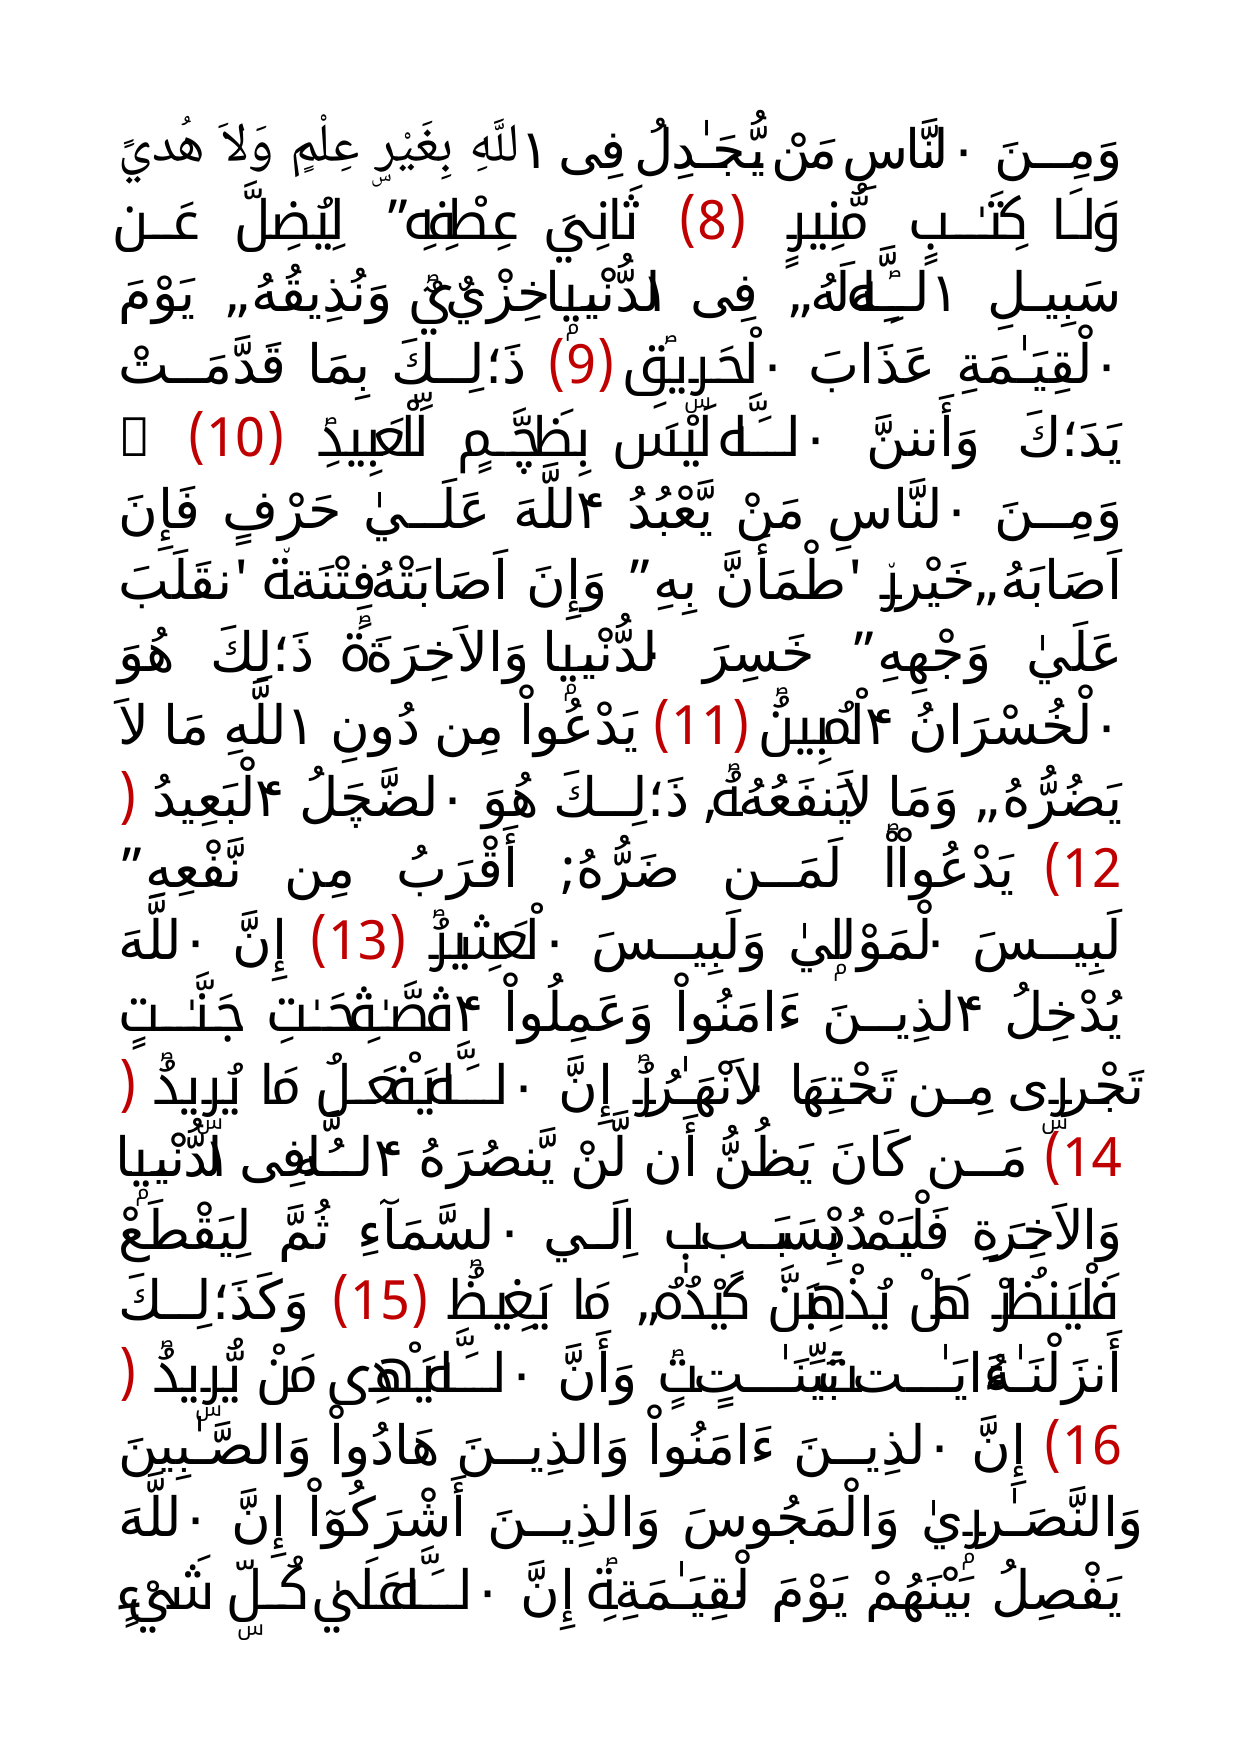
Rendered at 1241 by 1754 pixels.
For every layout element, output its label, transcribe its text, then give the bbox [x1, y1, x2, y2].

text ¤ بِسْمِ ۱للَّهِ ۱لرَّحْمَـٰنِ ۱لرَّحِيمِ يَـٰٓأَيُّهَا ۰لنَّاسُ èتَّقُواْ رَبَّكُمُؐ; إِنَّ زَلْزَلَةَ ۰لسَّاعَةِ شَيْء٘ عَظِيمٌؐ (1) يَوْمَ تَرَوْنَهَا تَذْهَــلُ كُلُّ مُرْضِعَةٖ عَمَّآ أَرْضَعَتْ وَتَضَعُ كُلُّ ذَاتِ حَمْــل۫ حَمْلَهَا وَتَرَي ۰لنَّاسسسَ سُكَـٰرۭيٰ وَمَا هُم بِسُكَـٰرۭيٰ وَچَكِــنَّ عَذَابَ ۰للَّهِ شَدِيدٌؐ (2) وَمِــنَ ۰لنَّاسسسِ مَـنْ يُّجَـٰدِلُ فِى ۱للَّهِ بِغَيْرۣ عِلْمٍ وَيَتَّبِعُ كُلَّ شَيْطَـٰنٍ مَّرۣيدٍ (3) كُتِــبَ عَلَيْهِ أَنَّهُ„ مَن تَوَلۭاّهُ فَأَنَّهُ„ يُضِلُّهُ„ وَيَهْدِيهِ إِلَــيٰ عَذَابِ ۱لسَّعِيرۣؐ (4) يَـٰٓأَيُّهَا ۰لنَّاسُ إِن كُنتُمْ فِى رَيْــبٍ مِّنَ ۰لْبَعْثِ فَإِنَّا خَلَقْنَـٰكُم مِّن تُرَابٍ ثُمَّ مِــن نُّطْفَةٍ ثُمَّ مِــنْ عَلَقَةٍ ثُمَّ مِــن مُّضْغَةٍ مُّخَلَّقَةٍ وَغَيْرۣ مُخَلَّقَةٍ لِّنُبَيِّــنَ لَكُمْؐ وَنُقِرُّ فِى ۱لاَرْحَامِ مَا نَشَآءُ اِ۬لَيٰٓ أَجَــلٍ مُّسَمّيًؐ ثُمَّ نُخْرۣجُكُمْ طِفْلًا ثُمَّ لِتَبْلُغُوٓاْ أَشُدَّكُمْؐ وَمِنكُم مَّنْ يُّتَوَفّۭيٰ وَمِنكُم مَّنْ يُّرَدُّ إِلَيٰٓ أَرْذَلِ ۱لْعُمُرۣ لِكَيْلاَ يَعْلَمَ مِنۢ بَعْدِ عِلْمٍ شَيْـٔاًؐ وَتَرَي ۰لاَرْضضضَ هَامِدَةً فَإِذَآ أَنزَلْنَا عَلَيْهَا ۰لْمَآءَ "هْتَزَّتْ وَرَبَــتْ وَأَنۢبَتَتْ مِــن كُلِّ زَوْجٙ بَهِيجٍؐ (5) ذَ؛لِكَ بِأَنَّ ۰للَّهَ هُوَ ۰لْحَقُّ وَأَنَّهُ„ يُحْىِ ۱لْمَوْتۭيٰ وَأَنَّهُ„ عَلَــيٰ كُــلّۣ شَيْءٍ قَدِيرٌ (6) وَأَنَّ ۰لسَّاعَةَ ءَاتِيَةٌ لاَّ رَيْبَ فِيهَا وَأَنننَّ ۰للَّهَ يَبْعَــثُ مَـن فِى ۱لْقُبُورۣؐ (7) وَمِــنَ ۰لنَّاسِ مَنْ يُّجَـٰدِلُ فِى ۱للَّهِ بِغَيْرۣ عِلْمٍ وَلاَ هُديً وَلاَ كِتَـٰــبٍ مُّنِيرٍ (8) ثَانِيَ عِطْفِهِ” لِيُضِلَّ عَــن سَبِيـلِ ۱للَّهِؐ لَهُ„ فِى ۱لدُّنْيۭا خِزْيٌؐ وَنُذِيقُهُ„ يَوْمَ ۰لْقِيَـٰمَةِ عَذَابَ ۰لْحَرۣيقِؐ (9) ذَ؛لِــكَ بِمَا قَدَّمَــتْ يَدَ؛كَ وَأَنننَّ ۰للَّهَ لَيْسَ بِظَچَّـمٍ لِّلْعَبِيدِؐ (10) ® وَمِــنَ ۰لنَّاسِ مَنْ يَّعْبُدُ ۴للَّهَ عَلَــيٰ حَرْفٍ فَإِنَ اَصَابَهُ„ خَيْر٘ 'طْمَأَنَّ بِهِ” وَإِنَ اَصَابَتْهُ فِتْنَة٘ 'نقَلَبَ عَلَيٰ وَجْهِهِ” خَسِرَ ۰لدُّنْيۭا وَالاَخِرَةَؐ ذَ؛لِكَ هُوَ ۰لْخُسْرَانُ ۴لْمُبِينُؐ (11) يَدْعُواْ مِن دُونِ ۱للَّهِ مَا لاَ يَضُرُّهُ„ وَمَا لاَ يَنفَعُهُؐ, ذَ؛لِــكَ هُوَ ۰لضَّچَلُ ۴لْبَعِيدُ (12) يَدْعُواْؐ لَمَــن ضَرُّهُ; أَقْرَبُ مِن نَّفْعِهِ” لَبِيــسَ ۰لْمَوْلۭيٰ وَلَبِيــسَ ۰لْعَشِيرُؐ (13) إِنَّ ۰للَّهَ يُدْخِلُ ۴لذِيــنَ ءَامَنُواْ وَعَمِلُواْ ۴ڤصَّـٰڤِحَـٰتِ جَنَّـٰــتٍ تَجْرۣى مِــن تَحْتِهَا ۰لاَنْهَـٰرُؐ إِنَّ ۰للَّهَ يَفْعَــلُ مَا يُرۣيدُؐ (14) مَــن كَانَ يَظُنُّ أَن لَّنْ يَّنصُرَهُ ۴للَّهُ فِى ۱لدُّنْيۭا وَالاَخِرَةِ فَلْيَمْدُدْ بِسَبَــبٖ اِلَــي ۰لسَّمَآءِ ثُمَّ لِيَقْطَعْ فَلْيَنظُرْ هَلْ يُذْهِبَنَّ كَيْدُهُ„ مَا يَغِيظُؐ (15) وَكَذَ؛لِــكَ أَنزَلْنَـٰهُ ءَايَـٰــتٙ بَيِّنَـٰــتٍؐ وَأَنَّ ۰للَّهَ يَهْدِى مَنْ يُّرۣيدُؐ (16) إِنَّ ۰لذِيــنَ ءَامَنُواْ وَالذِيــنَ هَادُواْ وَالصَّـٰبِينَ وَالنَّصَـٰرۭيٰ وَالْمَجُوسَ وَالذِيــنَ أَشْرَكُوٓاْ إِنَّ ۰للَّهَ يَفْصِلُ بَيْنَهُمْ يَوْمَ ۰لْقِيَـٰمَةِؐ إِنَّ ۰للَّهَ عَلَيٰ كُــلّۣ شَيْءٍ شَهِيد٘ؐ (17) اَلَمْ تَرَ أَنَّ ۰للَّهَ يَسْجُدُ لَهُ„ مَـن فِى ۱لسَّمَـٰوَ؛تِ وَمَـن فِى ۱لاَرْضِ وَالشَّمْسُ وَالْقَمَرُ وَاڤنُّجُومُ وَالْجِبَالُ وَاڤشَّجَرُ وَالدَّوَآبُّ وَكَثِيرٌ مِّــنَ ۰لنَّاسِؐ وَكَثِير٘ حَقَّ عَلَيْهِ ۱لْعَذَابُؐ وَمَنْ يُّهِـنِ ۱للَّهُ فَمَا لَهُ„ مِــن مُّكْرۣمٖؐ اِنَّ ۰للَّهَ يَفْعَلُ مَا يَشَآءُؐ ¦ (18) © هَـٰذَ؛نننۣ خَصْمَـٰنِ 'خْتَصَمُواْ فِى رَبِّهِمْؐ فَالذِيــنَ كَفَرُواْ قُطِّعَــتْ لَهُمْ ثِيَابٌ مِّــن نّۭـارٍ يُصَبُّ مِن فَوْقِ رُءُوسِهِمُ ۴لْحَمِيمُ يُصْهَرُ بِهِ” مَا فِى بُطُونِهِمْ وَالْجُلُودُؐ وَلَهُم مَّقَـٰمِعُ مِنْ حَدِيدٍؐ (19) كُلَّمَآ أَرَادُوٓاْ أَنْ يَّخْرُجُواْ مِنْهَا مِنْ غَمّٖ ۷عِيدُواْ فِيهَاؐ وَذُوقُواْ عَذَابَ ۰لْحَرۣيقِؐ (20) إِنَّ ۰للَّهَ يُدْخِلُ ۴لذِيــنَ ءَامَنُواْ وَعَمِلُواْ ۴ڤصَّـٰڤِحَـٰــتِ جَنَّـٰتٍ تَجْرۣى مِــن تَحْتِهَا ۰لاَنْهَـٰرُ يُحَلَّوْنَ فِيهَا مِــنَ اَسَاوۣرَ مِن ذَهَبٍ وَلُؤْلُؤاًؐ وَلِبَاسُهُمْ فِيهَا حَرۣيرٌؐ (21) وَهُدُوٓاْ إِلَي ۰لطَّيِّبِ مِــنَ ۰لْقَوْلِؐ وَهُدُوٓاْ إِلَيٰ صِرَ؛طِ ۱لْحَمِيدِؐ (22) إِنَّ ۰لذِيــنَ كَفَرُواْ وَيَصُدُّونَ عَــن سَبِيـلِ ۱للَّهِ وَاڤْمَسْجِدِ ۱لْحَرَامِ ۱ﻟ﮲ جَعَلْنَـٰهُ لِلنَّاسِ سَوَآء٘ ۱لْعَـٰكِفُ فِيهِ وَالْبَادِؐ” وَمَنْ يُّرۣدْ فِيهِ بِإِلْحَادٙ بِظُلْمٍ نُّذِقْهُ مِــنْ عَذَابٖ اَلِيمٍؐ (23) وَإِذْ بَوَّأْنَا لِإِبْرَ؛هِيمَ مَكَانَ ۰لْبَيْــتِ أَن لاَّ تُشْرۣكككْ بِى شَيْـٔاًؐ وَطَهِّرْ بَيْتِــيَ لِلطَّآئِفِينَ وَالْقَآئِمِينَ وَالرُّكَّعِ ۱لسُّجُودِؐ (24) وَأَذِّن فِى ۱لنَّاسِ بِالْحَجِّ يَاتُوكككَ رۣجَالًا وَعَلَــيٰ كُــلّۣ ضَامِرٍ يَاتِيــنَ مِـن كُلِّ فَجّٖ عَمِيقٍ (25) لِّيَشْهَدُواْ مَنَـٰفِعَ لَهُمْ وَيَذْكُرُواْ èسْمَ ۰للَّهِ فِىٓ أَيَّامٍ مَّعْلُومَـٰتٖ عَلَــيٰ مَا رَزَقَهُم مِّنۢ بَهِيمَةِ ۱لاَنْعَـٰمِؐ فَكُلُواْ مِنْهَا وَأَطْعِمُواْ ۴لْبَآئِسَ ۰لْفَقِيرَؐ (26) ثُمَّ لِيَقْضُواْ تَفَثَهُمْ وَلْيُوفُواْ نُذُورَهُمْ وَلْيَطَّوَّفُواْ بِالْبَيْــتِ ۱لْعَتِيقِؐ (27) ® ذَ؛لِكَؐ وَمَـنْ يُّعَظِّمْ حُرُمَـٰــتِ ۱للَّهِ فَهُوَ خَيْرٌ لَّهُ„ عِندَ رَبِّهِؐ” وَٱُحِلَّتْ لَكُمُ ۴لاَنْعَـٰمُ إِلاَّ مَا يُتْلۭــيٰ عَلَيْكُمْؐ فَاجْتَنِبُواْ ۴لرّۣجْسَ مِنَ ۰لاَوْثَـٰنِ وَاجْتَنِبُواْ قَوْلَ ۰لزُّورۣ (28) حُنَفَآءَ لِلهِ غَيْرَ مُشْرۣكِينَ بِهِؐ” وَمَنْ يُّشْرۣكككْ بِاللَّهِ فَكَأَنَّمَا خَرَّ مِــنَ ۰لسَّمَآءِ فَتَخَطَّفُهُ ۴لطَّيْرُ أَوْ تَهْوۣى بِهِ ۱لرّۣيحُ فِى مَكَانٍ سَحِيقٍؐ (29) ذَ؛لِــكَؐ وَمَنْ يُّعَظِّمْ شَعَـٰٓئِرَ ۰للَّهِ فَإِنَّهَا مِــن تَقْوَي ۰لْقُلُوبِؐ (30) لَكُمْ فِيهَا مَنَـٰفِعُ إِلَيٰٓ أَجَــلٍ مُّسَمّيً ثُمَّ مَحِلُّهَآ إِلَي ۰لْبَيْتِ ۱لْعَتِيقِؐ (31) وَلِكُــلّۣ ٱُمَّةٍ جَعَلْنَا مَنسَكاً لِّيَذْكُرُواْ èسْمَ ۰للَّهِ عَلَيٰ مَا رَزَقَهُم مِّـنۢ بَهِيمَةِ ۱لاَنْعَـٰمِؐ فَإِچَهُكُمُ; إِچَهٌ وَ؛حِدٌؐ فَلَهُ; أَسْلِمُواْؐ وَبَشِّرۣ ۱ڤْمُخْبِتِينَ (32) ۰لذِينَ إِذَا ذُكِرَ ۰للَّهُ وَجِلَتْ قُلُوبُهُمْ وَالصَّـٰبِـرۣيــنَ عَلَــيٰ مَآ أَصَابَهُمْ وَالْمُقِيمِى ۱لصَّلَوٰةِ وَمِمَّا رَزَقْنَـٰهُمْ يُنفِقُونَؐ (33) وَالْبُدْنَ جَعَلْنَـٰهَا لَكُم مِّن شَعَـٰٓئِرۣ ۱للَّهِ لَكُمْ فِيهَا خَيْرٌؐ فَاذْكُرُواْ èسْمَ ۰للَّهِ عَلَيْهَا صَوَآفَّؐ فَإِذَا وَجَبَــتْ جُنُوبُهَا فَكُلُواْ مِنْهَا وَأَطْعِمُواْ ۴لْقَانِعَ وَالْمُعْتَرَّؐ كَذَ؛لِــكَ سَخَّرْنَـٰهَا لَكُمْ لَعَلَّكُمْ تَشْكُرُونَؐ (34) لَنْ يَّنَالَ ۰للَّهَ لُحُومُهَا وَلاَ دِمَآؤُهَا وَچَكِـنْ يَّنَالُهُ ۴لتَّقْوۭيٰ مِنكُمْؐ كَذَ؛لِــكَ سَخَّرَهَا لَكُمْ لِتُكَبِّرُواْ ۴للَّهَ عَلَيٰ مَا هَدۭيٰكُمْؐ وَبَشِّرۣ ۱ڤْمُحْسِنِينَؐ (35) ¥ إِنَّ ۰للَّهَ يُدَ؛فِعُ عَـنِ ۱لذِينَ ءَامَنُوٓاْؐ إِنَّ ۰للَّهَ لاَ يُحِــبُّ كُلَّ خَوَّانٍ كَفُورٖؐ (36) ۷ذِنَ لِلذِينَ يُقَـٰتَلُونَ بِأَنَّهُمْ ظُلِمُواْؐ وَإِنننَّ ۰للَّهَ عَلَــيٰ نَصْرۣهِمْ لَقَدِير٘ؐ (37) ۱لذِيــنَ ٱُخْرۣجُواْ مِن دِيۭـٰرۣهِم بِغَيْرۣ حَقّٖ اِلٓاَّ أَنْ يَّقُولُواْ رَبُّنَا ۰للَّهُؐ وَلَوْلاَ دِفَـٰعُ ۴للَّهِ ۱لنَّاسسسَ بَعْضَهُم بِبَعْــضٍ لَّهُدِمَــتْ صَوَ؛مِعُ وَبِيَعٌ وَصَلَوَ؛تٌ وَمَسَـٰجِدُ يُذْكَرُ فِيهَا "سْمُ ۴للَّهِ كَثِيراًؐ وَلَيَنصُرَنَّ ۰للَّهُ مَـنْ يَّنصُرُهُؐ; إِنَّ ۰للَّهَ لَقَوۣيّﹲ عَزۣيز٘ؐ (38) ۱لذِينَ إِن مَّكَّنَّـٰهُمْ فِى ۱لاَرْضضضِ أَقَامُواْ ۴لصَّلَوٰةَ وَءَاتَوُاْ ۴لزَّكَوٰةَ وَأَمَرُواْ بِالْمَعْرُوفِ وَنَهَوْاْ عَـنِ ۱لْمُنكَرۣؐ وَلِلهِ عَـٰقِبَةُ ۴لاُمُورۣؐ (39) وَإِنْ يُّكَذِّبُوكككَ فَقَدْ كَذَّبَــتْ قَبْلَهُمْ قَوْمُ نُوحٍ وَعَادٌ وَثَمُودُ (40) وَقَوْمُ إِبْرَ؛هِيمَ وَقَوْمُ لُوطٍ (41) وَأَصْحَـٰبُ مَدْيَنَؐ وَكُذِّبَ مُوسۭيٰؐ فَأَمْلَيْتُ لِلْكۭـٰفِـرۣينَ ثُمَّ أَخَذتُّهُمْؐ فَكَيْفَ كَانَ نَكِيرۣؐ” (42) فَكَأَيِّــن مِّـن قَرْيَةٖ اَهْلَكْنَـٰهَا وَهِيَ ظَالِمَةٌ فَهِــيَ خَاوۣيَة٘ عَلَيٰ عُرُوشِهَا وَبِيرٍ مُّعَطَّلَةٍ وَقَصْرٍ مَّشِيدٖؐ (43) اَفَلَمْ يَسِيرُواْ فِى ۱لاَرْضضضِ فَتَكُونَ لَهُمْ قُلُوبٌ يَعْقِلُونَ بِهَآ أَوَ —اذَانٌ يَسْمَعُونَ بِهَاؐ فَإِنَّهَا لاَ تَعْمَي ۰لاَبْصَـٰرُ وَچَكِــن تَعْمَــي ۰لْقُلُوبُ ۴لتِى فِى ۱لصُّدُورۣؐ (44) وَيَسْتَعْجِلُونَــكَ بِالْعَذَابِؐ وَلَــنْ يُّخْلِفَ ۰للَّهُ وَعْدَهُؐ, وَإِنَّ يَوْماٗ عِندَ رَبِّــكَ كَأَلْفِ سَنَةٍ مِّمَّا تَعُدُّونَؐ (45) وَكَأَيِّن مِّـن قَرْيَةٖ اَمْلَيْــتُ لَهَا وَهِــيَ ظَالِمَةٌ ثُمَّ أَخَذتُّهَاؐ وَإِلَــيَّ ۰لْمَصِيرُؐ (46) ® قُلْ يَـٰٓأَيُّهَا ۰لنَّاسُ إِنَّمَآ أَنَا لَكُمْ نَذِيرٌ مُّبِينٌؐ (47) فَالذِينَ ءَامَنُواْ وَعَمِلُواْ ۴ڤصَّـٰڤِحَـٰــتِ لَهُم مَّغْفِرَةٌ وَرۣزْقٌ كَرۣيمٌؐ (48) وَالذِيــنَ سَعَوْاْ فِىٓ ءَايَـٰتِنَا مُعَـٰجِزۣينَ ٱُوْلَئِــكَ أَصْحَـٰبُ ۴لْجَحِيمِؐ (49) وَمَآ أَرْسَلْنَا مِــن قَبْلِــكَ مِن رَّسُولٍ وَلاَ نَبِىٓءٖ اِلٓاَّ إِذَا تَمَنّۭيٰٓ أَلْقَــي ۰لشَّيْطَـٰنُ فِىٓ ٱُمْنِيَّتِهِ” فَيَنسَخُ ۴للَّهُ مَا يُلْقِى ۱لشَّيْطَـٰنُ ثُمَّ يُحْكِمُ ۴للَّهُ ءَايَـٰتِهِ” وَاللَّهُ عَلِيم٘ حَكِيمٌ (50) ڤِّيَجْعَلَ مَا يُلْقِى ۱لشَّيْطَـٰنُ فِتْنَةً لِّلذِينَ فِى قُلُوبِهِم مَّرَضٌ وَالْقَاسِيَةِ قُلُوبُهُمْؐ وَإِنَّ ۰لظَّـٰلِمِينَ لَفِى شِقَاقٙ بَعِيدٍؐ (51) وَلِيَعْلَمَ ۰لذِينَ ٱُوتُواْ ۴لْعِلْمَ أَنَّهُ ۴لْحَـقُّ مِن رَّبِّــكَ فَيُومِنُواْ بِهِ” فَتُخْبِــتَ لَهُ„ قُلُوبُهُمْؐ وَإِنَّ ۰للَّهَ لَهَادِ ۱لذِيــنَ ءَامَنُوٓاْ إِلَــيٰ صِرَ؛طٍ مُّسْتَقِيمٍؐ (52) وَلاَ يَزَالُ ۴لذِيــنَ كَفَرُواْ فِى مِرْيَةٍ مِّنْهُ حَتَّــيٰ تَاتِيَهُمُ ۴لسَّاعَةُ بَغْتَةٗ اَوْ يَاتِيَهُمْ عَذَابُ يَوْمٖ عَقِيمٖؐ (53) ۱لْمُلْــكُ يَوْمَئِذٍ لِّلهِؐ يَحْكُمُ بَيْنَهُمْؐ فَالذِيــنَ ءَامَنُواْ وَعَمِلُواْ ۴ڤصَّـٰڤِحَـٰــتِ فِى جَنَّـٰــتِ ۱لنَّعِيمِؐ (54) وَالذِيــنَ كَفَرُواْ وَكَذَّبُواْ بِـَٔايَـٰتِنَا فَٱُوْلَئِــكَ لَهُمْ عَذَابٌ مُّهِينٌؐ (55) وَالذِيــنَ هَاجَرُواْ فِى سَبِيـلِ ۱للَّهِ ثُمَّ قُتِلُوٓاْ أَوْ مَاتُواْ لَيَرْزُقَنَّهُمُ ۴للَّهُ رۣزْقاٗ حَسَناًؐ وَإِنننَّ ۰للَّهَ لَهُوَ خَيْرُ ۴لرَّ؛زۣقِينَؐ (56) لَيُدْخِلَنَّهُم مَّدْخَلًا يَرْضَوْنَهُؐ, وَإِنننَّ ۰للَّهَ لَعَلِيم٘ حَلِيمٌؐ (57) © ذَ؛لِــكَؐ وَمَــنْ عَاقَبَ بِمِثْــلۣ مَا عُوقِــبَ بِهِ” ثُمَّ بُغِــيَ عَلَيْهِ لَيَنصُرَنَّهُ ۴للَّهُؐ إِنننَّ ۰للَّهَ لَعَفُوّﹲ غَفُورٌؐ (58) ذَ؛لِــكَ بِأَنننَّ ۰للَّهَ يُولِجُ ۴ليْلَ فِى ۱لنَّهۭارۣ وَيُولِجُ ۴لنَّهَارَ فِى ۱ليْلِ وَأَنَّ ۰للَّهَ سَمِيعٛ بَصِيرٌؐ (59) ذَ؛لِــكَ بِأَنننَّ ۰للَّهَ هُوَ ۰لْحَقُّ وَأَنَّ مَا تَدْعُونَ مِــن دُونِهِ” هُوَ ۰لْبَـٰطِلُ وَأَنَّ ۰للَّهَ هُوَ ۰لْعَلِيُّ ۴لْكَبِيرُؐ (60) أَلَمْ تَرَ أَنَّ ۰للَّهَ أَنزَلَ مِــنَ ۰لسَّمَآءِ مَآءً فَتُصْبِحُ ۴لاَرْضضضُ مُخْضَرَّةٗؐ اِنَّ ۰للَّهَ لَطِيف٘ خَبِيرٌؐ (61) لَّهُ„ مَا فِى ۱لسَّمَـٰوَ؛تِ وَمَا فِى ۱لاَرْضِؐ وَإِنَّ ۰للَّهَ لَهُوَ ۰لْغَنِــيُّ ۴لْحَمِيدُؐ (62) أَلَمْ تَرَ أَنَّ ۰للَّهَ سَخَّرَ لَكُم مَّا فِى ۱لاَرْضِ وَالْفُلْــكَ تَجْرۣى فِى ۱ڤْبَحْرۣ بِأَمْرۣهِؐ” وَيُمْسِــكُ ۴لسَّمَآءَ ان تَقَعَ عَلَــي ۰لاَرْضِ إِلاَّ بِإِذْنِهِؐ“ إِنَّ ۰للَّهَ بِالنَّاسِ لَرَءُوفٌ رَّحِيمٌؐ (63) وَهُوَ ۰ﻟـذِىٓ أَحْيۭاكُمْ ثُمَّ يُمِيتُكُمْؐ ثُمَّ يُحْيِيكُمُؐ; إِنَّ ۰لِانسَـٰــنَ لَكَفُورٌؐ (64) لِّكُلِّ ٱُمَّةٍ جَعَلْنَا مَنسَكاٗ هُمْ نَاسِكُوهُؐ فَلاَ يُنَـٰزۣعُنَّكَ فِى ۱لاَمْرۣؐ وَادْعُ إِلَيٰ رَبِّكَؐ إِنَّــكَ لَعَلَــيٰ هُديً مُّسْتَقِيمٍؐ (65) وَإِن جَـٰدَلُوكككَ فَقُـلِ ۱للَّهُ أَعْلَمُ بِمَا تَعْمَلُونَؐ (66) ۰للَّهُ يَحْكُمُ بَيْنَكُمْ يَوْمَ ۰لْقِيَـٰمَةِ فِيمَا كُنتُمْ فِيهِ تَخْتَلِفُونَؐ (67) أَلَمْ تَعْلَمَ اَنَّ ۰للَّهَ يَعْلَمُ مَا فِى ۱لسَّمَآءِ وَالاَرْضِؐ إِنَّ ذَ؛لِكَ فِى كِتَـٰبٖؐ اِنَّ ذَ؛لِكَ عَلَــي ۰للَّهِ يَسِيرٌؐ (68) وَيَعْبُدُونَ مِن دُونِ ۱للَّهِ مَا لَمْ يُنَزّۣلْ بِهِ” سُلْطَـٰناً وَمَا لَيْــسَ لَهُم بِهِ” عِلْمٌؐ وَمَا لِلظَّـٰلِمِينَ مِــن نَّصِيرٍؐ (69) ® وَإِذَا تُتْلۭــيٰ عَلَيْهِمُ; ءَايَـٰتُنَا بَيِّنَـٰتٍ تَعْرۣفُ فِى وُجُوهِ ۱لذِيــنَ كَفَرُواْ ۴لْمُنكَرَ يَكَادُونَ يَسْطُونَ بِالذِينَ يَتْلُونَ عَلَيْهِمُ; ءَايَـٰتِنَاؐ قُلَ اَفَٱُنَبِّيؖكُم بِشَرٍّ مِّــن ذَ؛لِكُمُؐ ۴لنَّارُ وَعَدَهَا ۰للَّهُ ۴لذِيــنَ كَفَرُواْؐ وَبِيــسَ ۰لْمَصِيرُؐ (70) يَـٰٓأَيُّهَا ۰لنَّاسسسُ ضُرۣبَ مَثَلٌ فَاسْتَمِعُواْ لَهُؐ; إِنَّ ۰لذِيــنَ تَدْعُونَ مِــن دُونِ ۱للَّهِ لَــنْ يَّخْلُقُواْ ذُبَاباً وَلَوۣ 'جْتَمَعُواْ لَهُؐ, وَإِنْ يَّسْلُبْهُمُ ۴لذُّبَابُ شَيْـٔاً لاَّ يَسْتَنقِذُوهُ مِنْهُؐ ضَعُفَ ۰لطَّالِــبُ وَالْمَطْلُوبُؐ (71) مَا قَدَرُواْ ۴للَّهَ حَــقَّ قَدْرۣهِؐ“ إِنَّ ۰للَّهَ لَقَوۣيّﹲ عَزۣيز٘ؐ (72) ۱للَّهُ يَصْطَفِى مِــنَ ۰لْمَلَئِكَةِ رُسُلًا وَمِــنَ ۰لنَّاسِؐ إِنَّ ۰للَّهَ سَمِيعٛ بَصِيرٌؐ (73) يَعْلَمُ مَا بَيْنَ أَيْدِيهِمْ وَمَا خَلْفَهُمْؐ وَإِلَي ۰للَّهِ تُرْجَعُ ۴لاُمُورُؐ (74) يَـٰٓأَيُّهَا ۰لذِيــنَ ءَامَنُواْ èرْكَعُواْ وَاسْجُدُواْ وَاعْبُدُواْ رَبَّكُمْ وَافْعَلُواْ ۴لْخَيْرَ لَعَلَّكُمْ تُفْلِحُونَؐ (75) وَجَـٰهِدُواْ فِى ۱للَّهِ حَقَّ جِهَادِهِؐ” هُوَ "جْتَبۭيٰكُمْؐ وَمَا جَعَــلَ عَلَيْكُمْ فِى ۱لدِّينِ مِنْ حَرَجٍؐ مِّلَّةَ أَبِيكُمُ; إِبْرَ؛هِيمَؐ هُوَ سَمّۭيٰكُمُ ۴لْمُسْلِمِينَ مِن قَبْلُ وَفِى هَـٰذَا لِيَكُونَ ۰لرَّسُولُ شَهِيداٗ عَلَيْكُمْ وَتَكُونُواْ شُهَدَآءَ عَلَــي ۰لنَّــاسِؐ فَأَقِيمُواْ ۴لصَّلَوٰةَ وَءَاتُواْ ۴لزَّكَوٰةَؐ وَاعْتَصِمُواْ بِاللَّهِؐ هُوَ مَوْلۭيٰكُمْؐ فَنِعْمَ ۰لْمَوْلۭيٰؐ وَنِعْمَ ۰لنَّصِيرُ (76) [118, 118, 1122, 1631]
